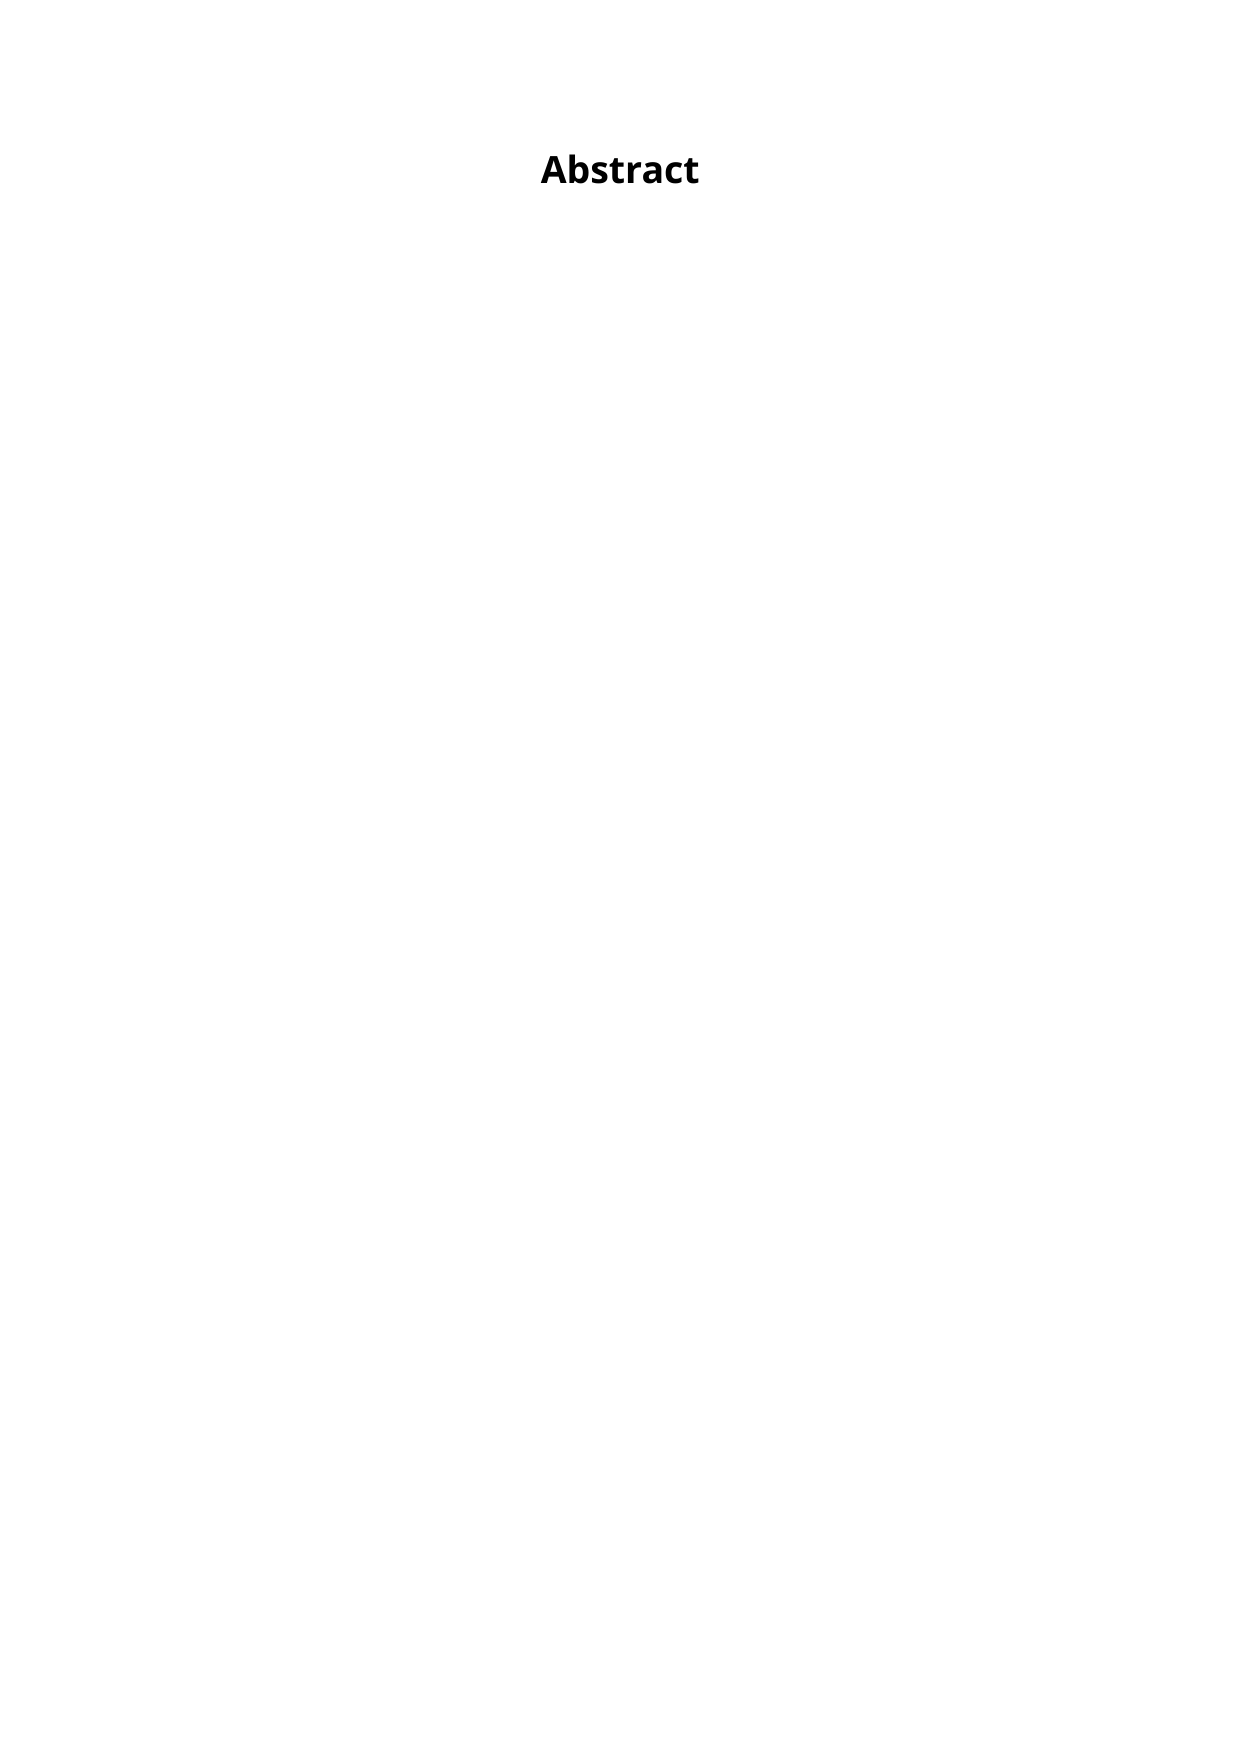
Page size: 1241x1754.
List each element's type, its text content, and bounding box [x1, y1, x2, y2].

subtitle Abstract [118, 143, 1122, 194]
